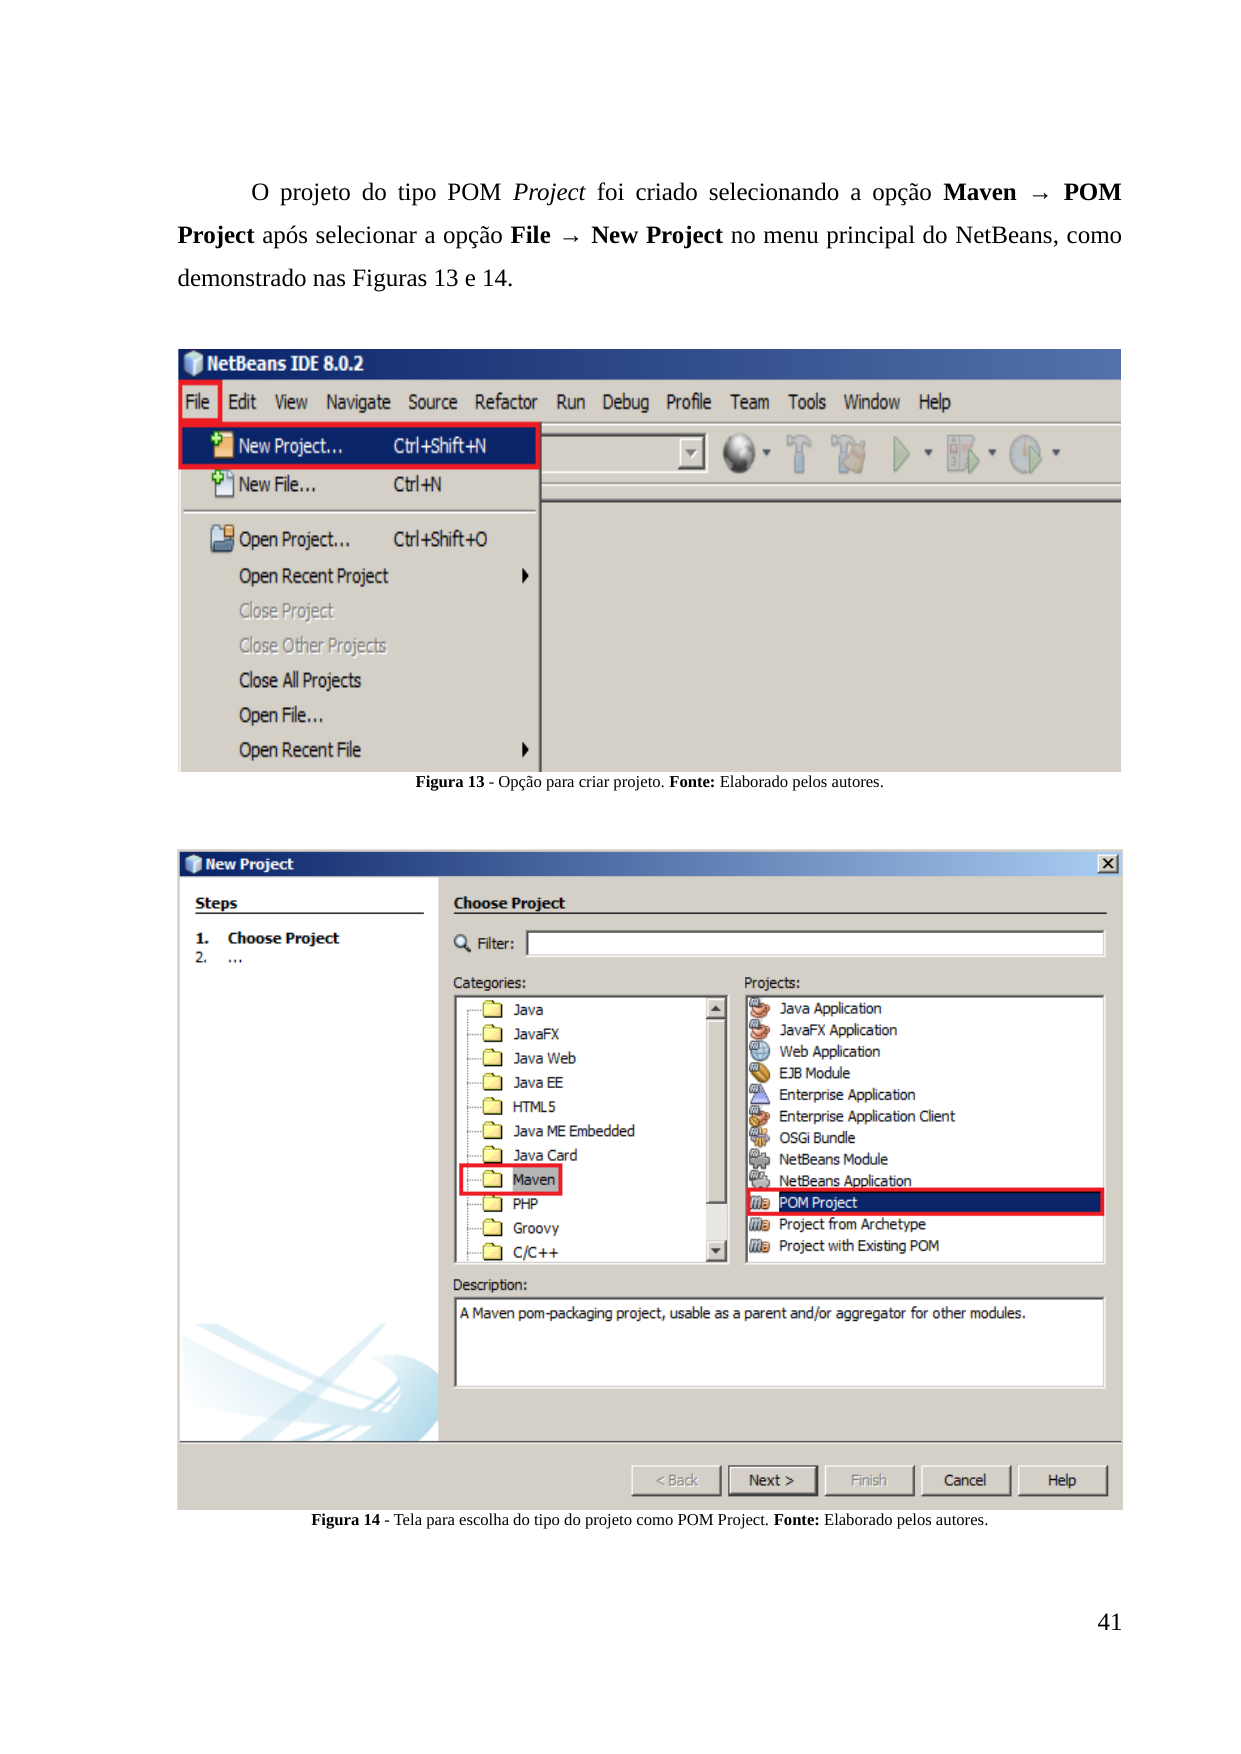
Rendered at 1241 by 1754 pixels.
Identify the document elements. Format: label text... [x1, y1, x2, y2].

text Figura 14 - Tela para escolha do tipo do projeto como POM Project. Fonte: Elaborado pelos autores. [175, 848, 1124, 1529]
picture [178, 349, 1121, 772]
text O projeto do tipo POM Project foi criado selecionando a opção Maven → POM Project após selecionar a opção File → New Project no menu principal do NetBeans, como demonstrado nas Figuras 13 e 14. [177, 177, 1122, 292]
picture [176, 848, 1123, 1510]
text Figura 13 - Opção para criar projeto. Fonte: Elaborado pelos autores. [177, 350, 1122, 791]
